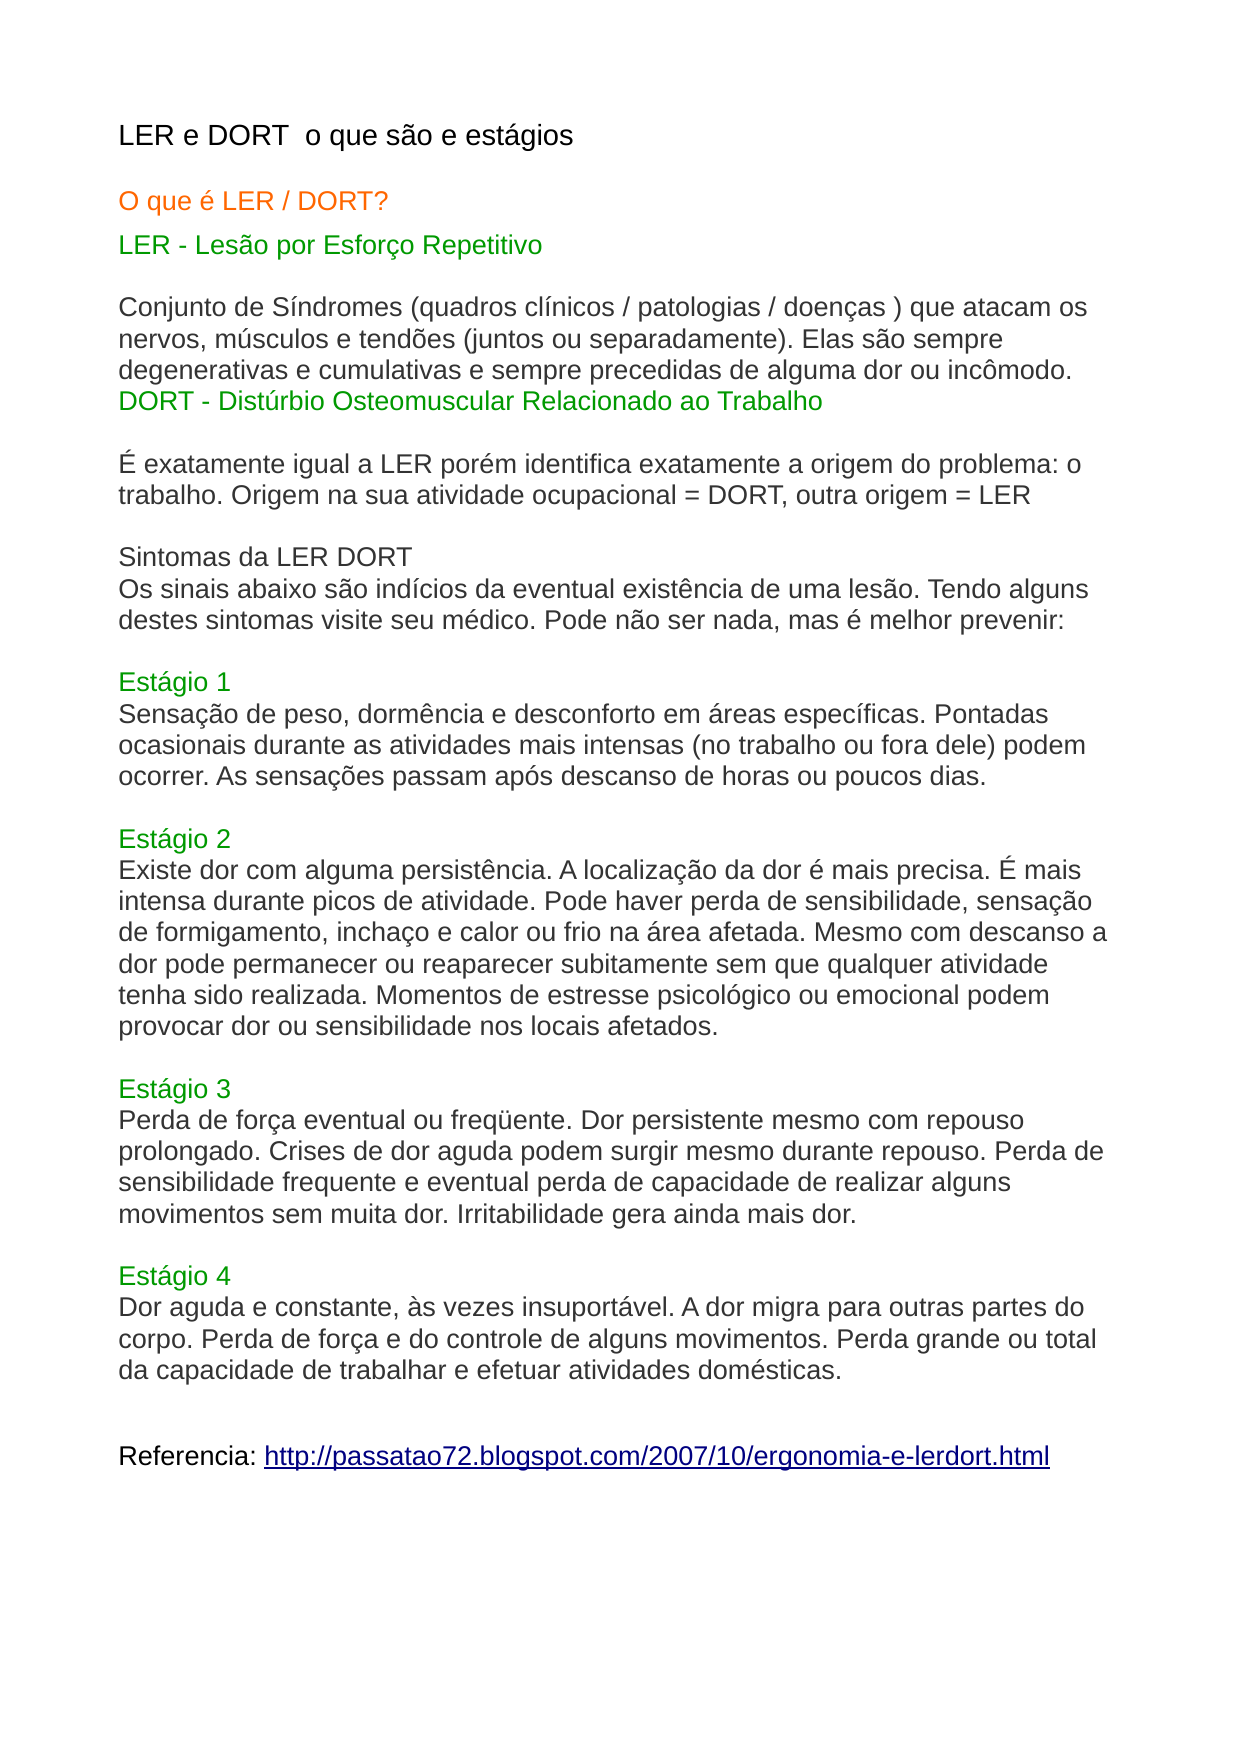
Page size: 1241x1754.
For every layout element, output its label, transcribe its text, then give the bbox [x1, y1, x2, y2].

text LER e DORT o que são e estágios [118, 118, 1122, 152]
text LER - Lesão por Esforço Repetitivo Conjunto de Síndromes (quadros clínicos / patologias / doenças ) que atacam os nervos, músculos e tendões (juntos ou separadamente). Elas são sempre degenerativas e cumulativas e sempre precedidas de alguma dor ou incômodo. DORT - Distúrbio Osteomuscular Relacionado ao Trabalho É exatamente igual a LER porém identifica exatamente a origem do problema: o trabalho. Origem na sua atividade ocupacional = DORT, outra origem = LER Sintomas da LER DORT Os sinais abaixo são indícios da eventual existência de uma lesão. Tendo alguns destes sintomas visite seu médico. Pode não ser nada, mas é melhor prevenir: Estágio 1 Sensação de peso, dormência e desconforto em áreas específicas. Pontadas ocasionais durante as atividades mais intensas (no trabalho ou fora dele) podem ocorrer. As sensações passam após descanso de horas ou poucos dias. Estágio 2 Existe dor com alguma persistência. A localização da dor é mais precisa. É mais intensa durante picos de atividade. Pode haver perda de sensibilidade, sensação de formigamento, inchaço e calor ou frio na área afetada. Mesmo com descanso a dor pode permanecer ou reaparecer subitamente sem que qualquer atividade tenha sido realizada. Momentos de estresse psicológico ou emocional podem provocar dor ou sensibilidade nos locais afetados. Estágio 3 Perda de força eventual ou freqüente. Dor persistente mesmo com repouso prolongado. Crises de dor aguda podem surgir mesmo durante repouso. Perda de sensibilidade frequente e eventual perda de capacidade de realizar alguns movimentos sem muita dor. Irritabilidade gera ainda mais dor. Estágio 4 Dor aguda e constante, às vezes insuportável. A dor migra para outras partes do corpo. Perda de força e do controle de alguns movimentos. Perda grande ou total da capacidade de trabalhar e efetuar atividades domésticas. [118, 229, 1122, 1385]
text O que é LER / DORT? [118, 185, 1122, 216]
text Referencia: http://passatao72.blogspot.com/2007/10/ergonomia-e-lerdort.html [118, 1440, 1122, 1471]
